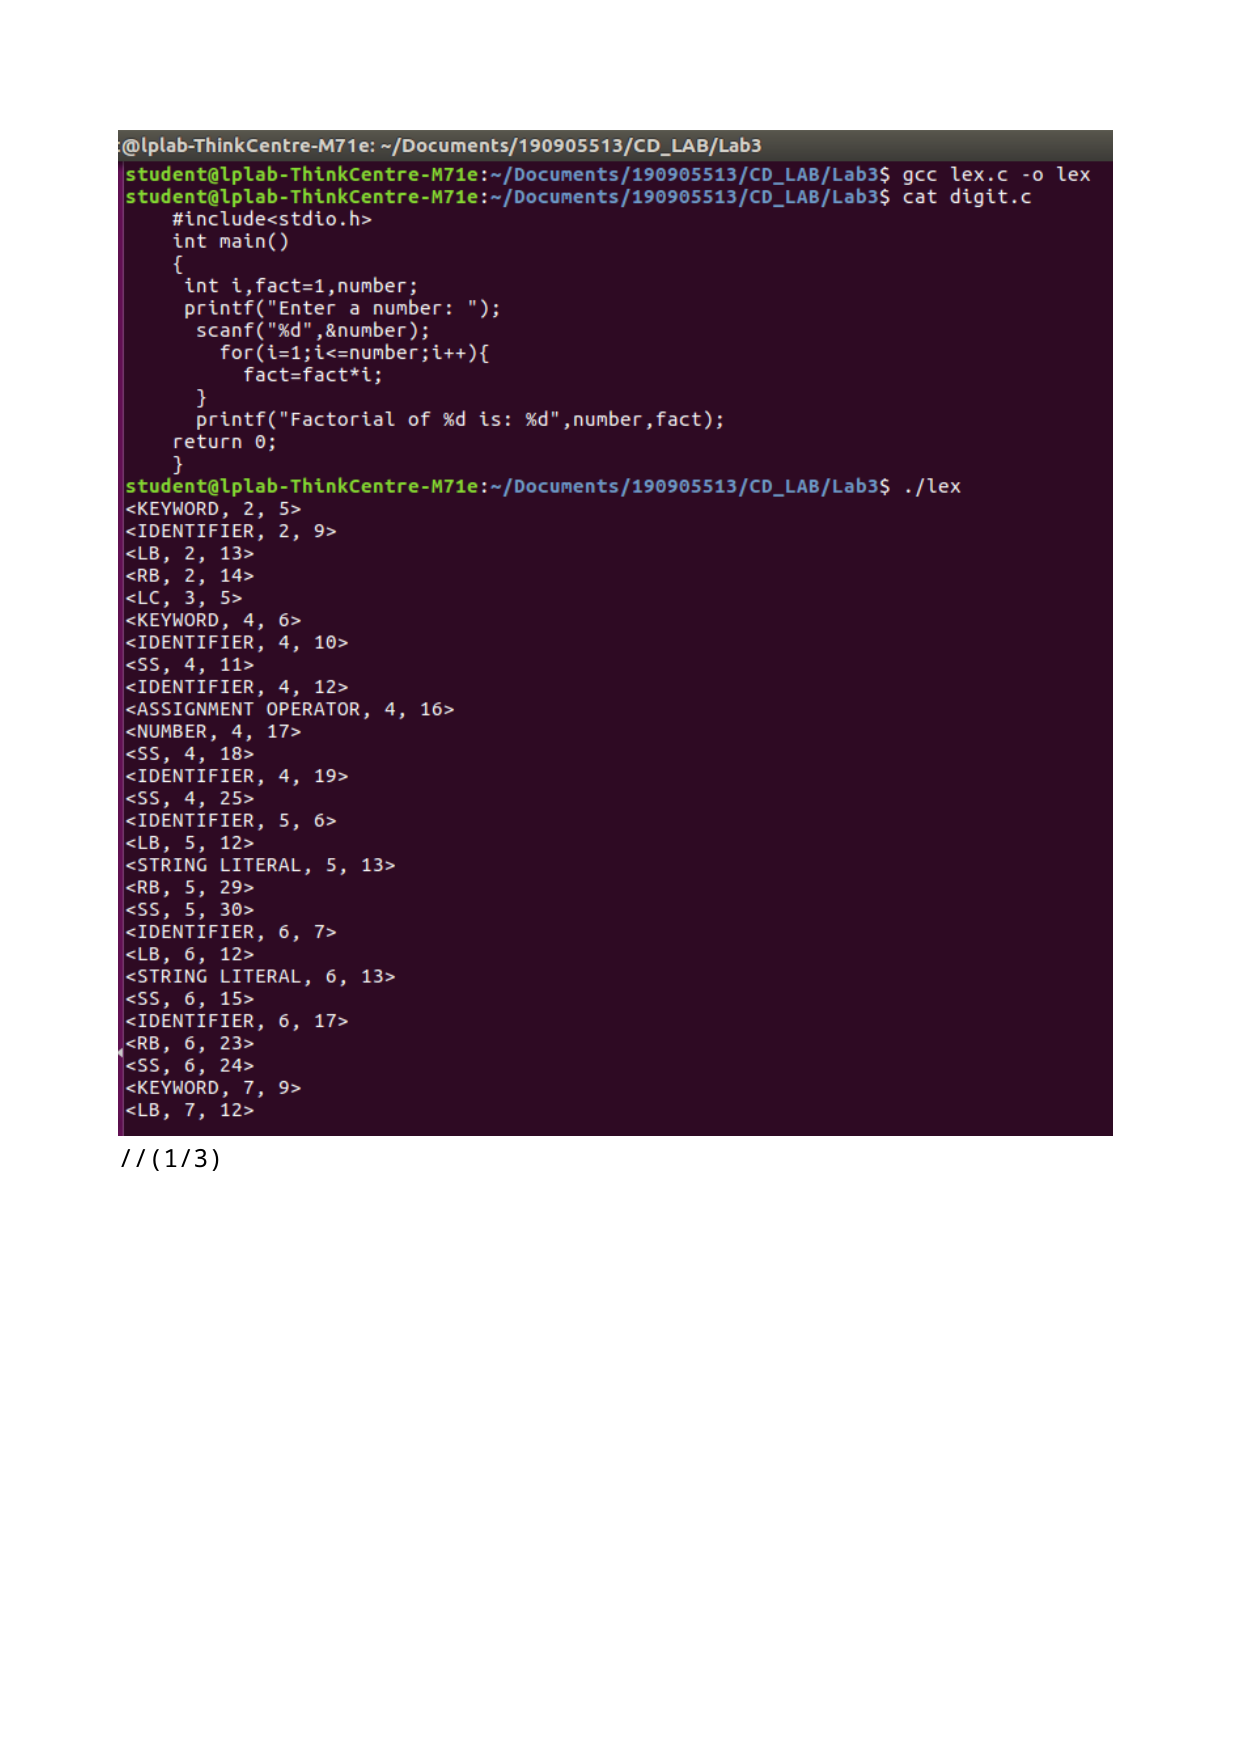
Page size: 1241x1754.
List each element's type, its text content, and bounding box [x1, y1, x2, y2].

picture [118, 130, 757, 1136]
text //(1/3) [118, 118, 1122, 1175]
